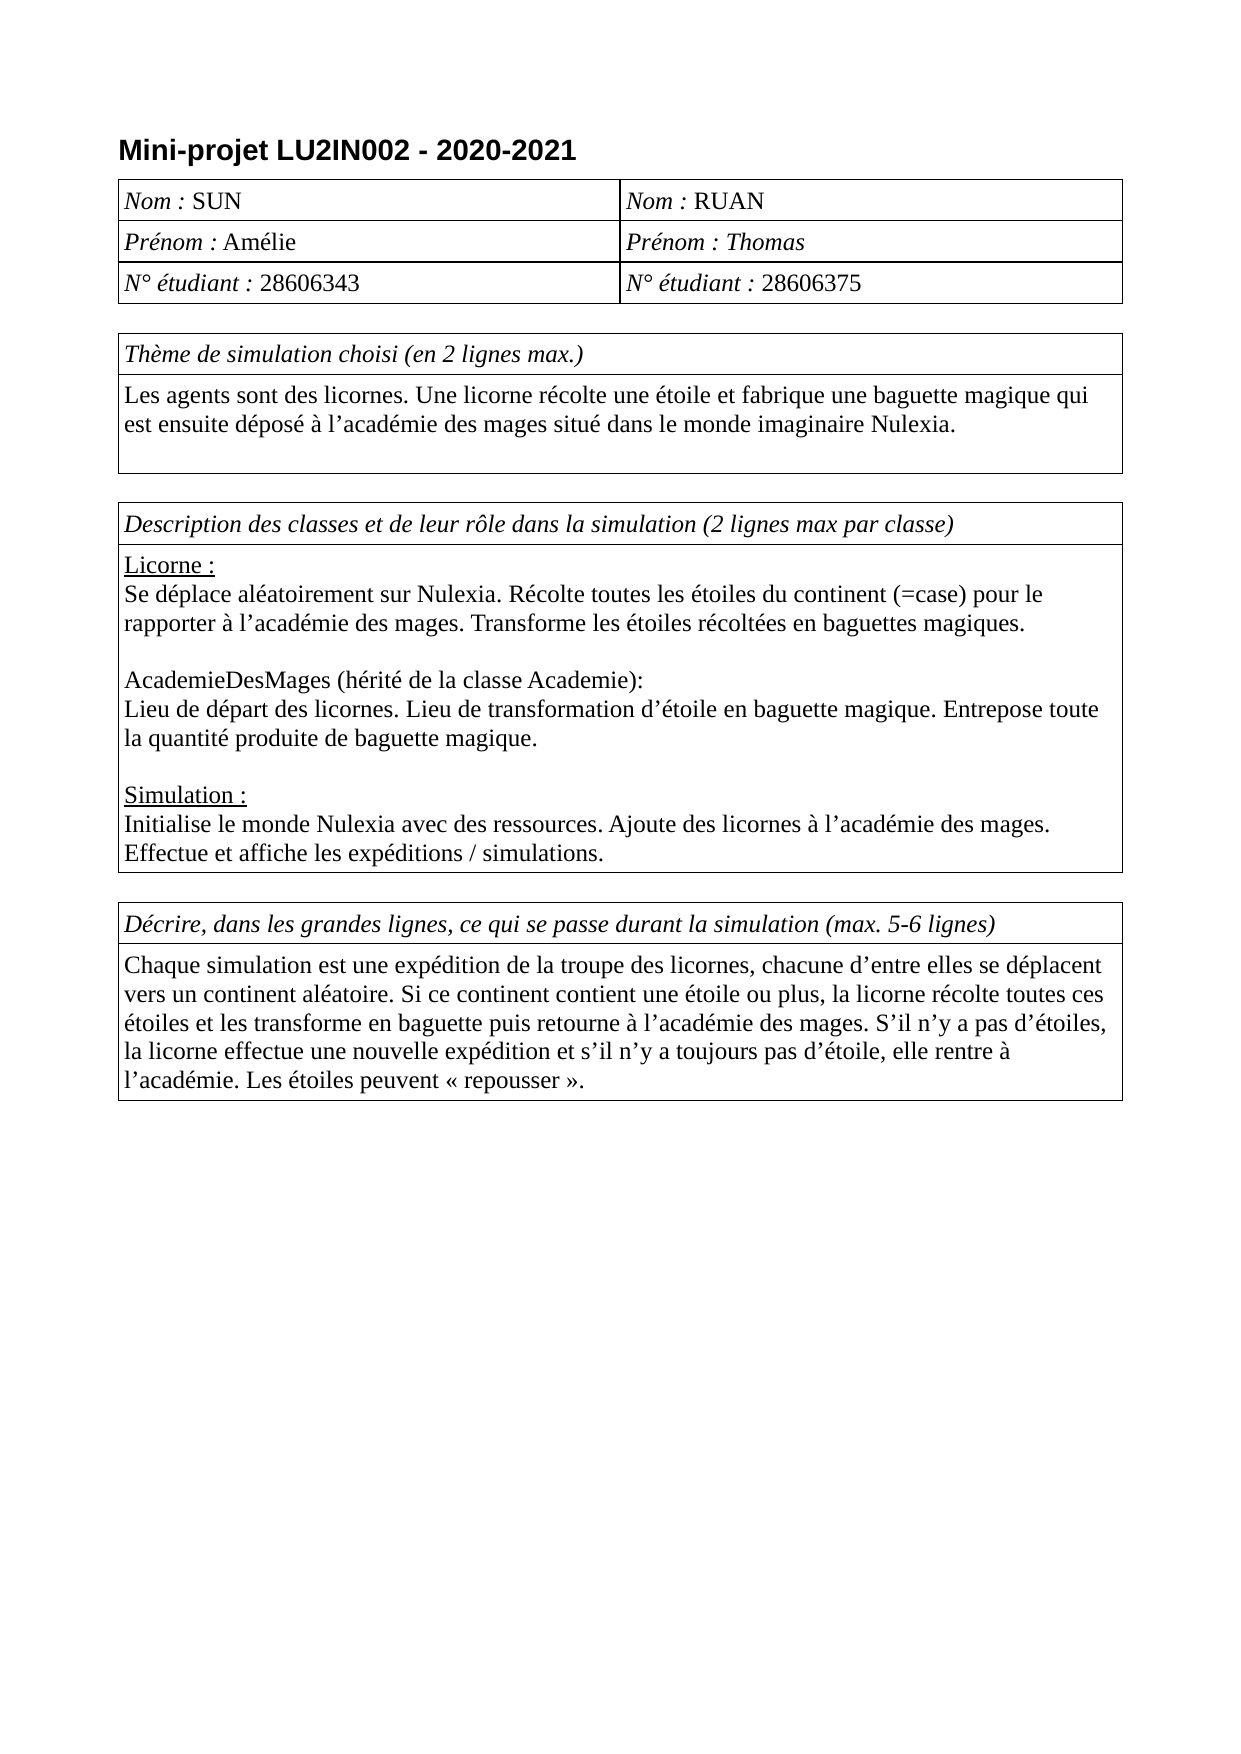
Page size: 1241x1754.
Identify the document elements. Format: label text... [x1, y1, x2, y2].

table_header Description des classes et de leur rôle dans la simulation (2 lignes max par classe) [119, 503, 1122, 543]
table_cell Chaque simulation est une expédition de la troupe des licornes, chacune d’entre elles se déplacent vers un continent aléatoire. Si ce continent contient une étoile ou plus, la licorne récolte toutes ces étoiles et les transforme en baguette puis retourne à l’académie des mages. S’il n’y a pas d’étoiles, la licorne effectue une nouvelle expédition et s’il n’y a toujours pas d’étoile, elle rentre à l’académie. Les étoiles peuvent « repousser ». [119, 944, 1122, 1099]
table_cell N° étudiant : 28606375 [621, 263, 1122, 303]
table_cell N° étudiant : 28606343 [119, 263, 619, 303]
table_cell Licorne : Se déplace aléatoirement sur Nulexia. Récolte toutes les étoiles du continent (=case) pour le rapporter à l’académie des mages. Transforme les étoiles récoltées en baguettes magiques. AcademieDesMages (hérité de la classe Academie): Lieu de départ des licornes. Lieu de transformation d’étoile en baguette magique. Entrepose toute la quantité produite de baguette magique. Simulation : Initialise le monde Nulexia avec des ressources. Ajoute des licornes à l’académie des mages. Effectue et affiche les expéditions / simulations. [119, 545, 1122, 872]
table_cell Les agents sont des licornes. Une licorne récolte une étoile et fabrique une baguette magique qui est ensuite déposé à l’académie des mages situé dans le monde imaginaire Nulexia. [119, 375, 1122, 472]
table_cell Prénom : Thomas [621, 221, 1122, 261]
subtitle Mini-projet LU2IN002 - 2020-2021 [118, 133, 1122, 166]
table_header Nom : SUN [119, 180, 619, 220]
table_header Nom : RUAN [621, 180, 1122, 220]
table_header Thème de simulation choisi (en 2 lignes max.) [119, 334, 1122, 374]
table_header Décrire, dans les grandes lignes, ce qui se passe durant la simulation (max. 5-6 lignes) [119, 903, 1122, 943]
table_cell Prénom : Amélie [119, 221, 619, 261]
